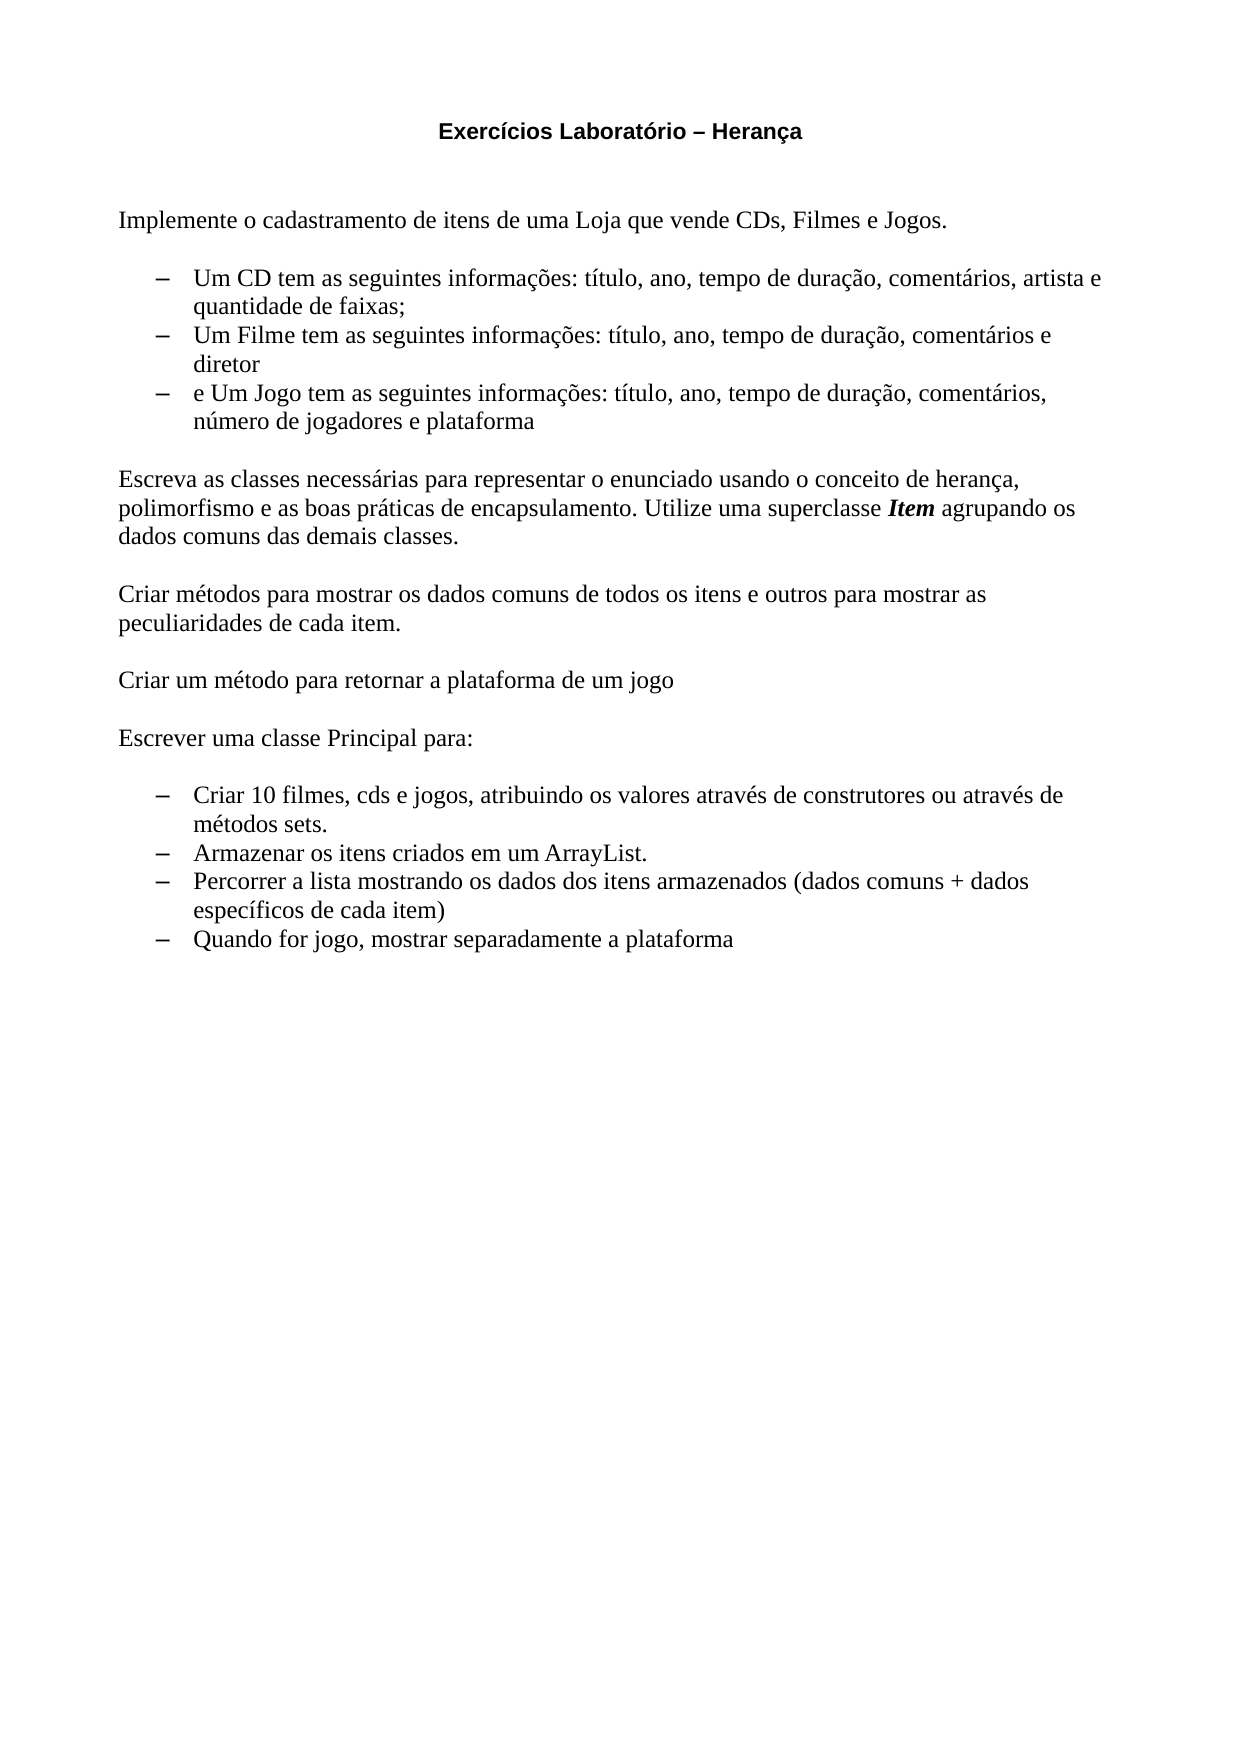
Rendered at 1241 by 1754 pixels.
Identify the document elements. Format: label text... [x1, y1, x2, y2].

text Criar um método para retornar a plataforma de um jogo [118, 665, 1122, 694]
text Criar métodos para mostrar os dados comuns de todos os itens e outros para mostrar as peculiaridades de cada item. [118, 579, 1122, 636]
list Armazenar os itens criados em um ArrayList. [156, 838, 1122, 866]
text Exercícios Laboratório – Herança [118, 118, 1122, 144]
list Criar 10 filmes, cds e jogos, atribuindo os valores através de construtores ou através de métodos sets. [156, 780, 1122, 838]
list e Um Jogo tem as seguintes informações: título, ano, tempo de duração, comentários, número de jogadores e plataforma [156, 378, 1122, 435]
text Escrever uma classe Principal para: [118, 723, 1122, 751]
text Escreva as classes necessárias para representar o enunciado usando o conceito de herança, polimorfismo e as boas práticas de encapsulamento. Utilize uma superclasse Item agrupando os dados comuns das demais classes. [118, 464, 1122, 550]
list Um Filme tem as seguintes informações: título, ano, tempo de duração, comentários e diretor [156, 320, 1122, 378]
list Um CD tem as seguintes informações: título, ano, tempo de duração, comentários, artista e quantidade de faixas; [156, 263, 1122, 320]
text Implemente o cadastramento de itens de uma Loja que vende CDs, Filmes e Jogos. [118, 205, 1122, 234]
list Quando for jogo, mostrar separadamente a plataforma [156, 924, 1122, 953]
list Percorrer a lista mostrando os dados dos itens armazenados (dados comuns + dados específicos de cada item) [156, 866, 1122, 924]
